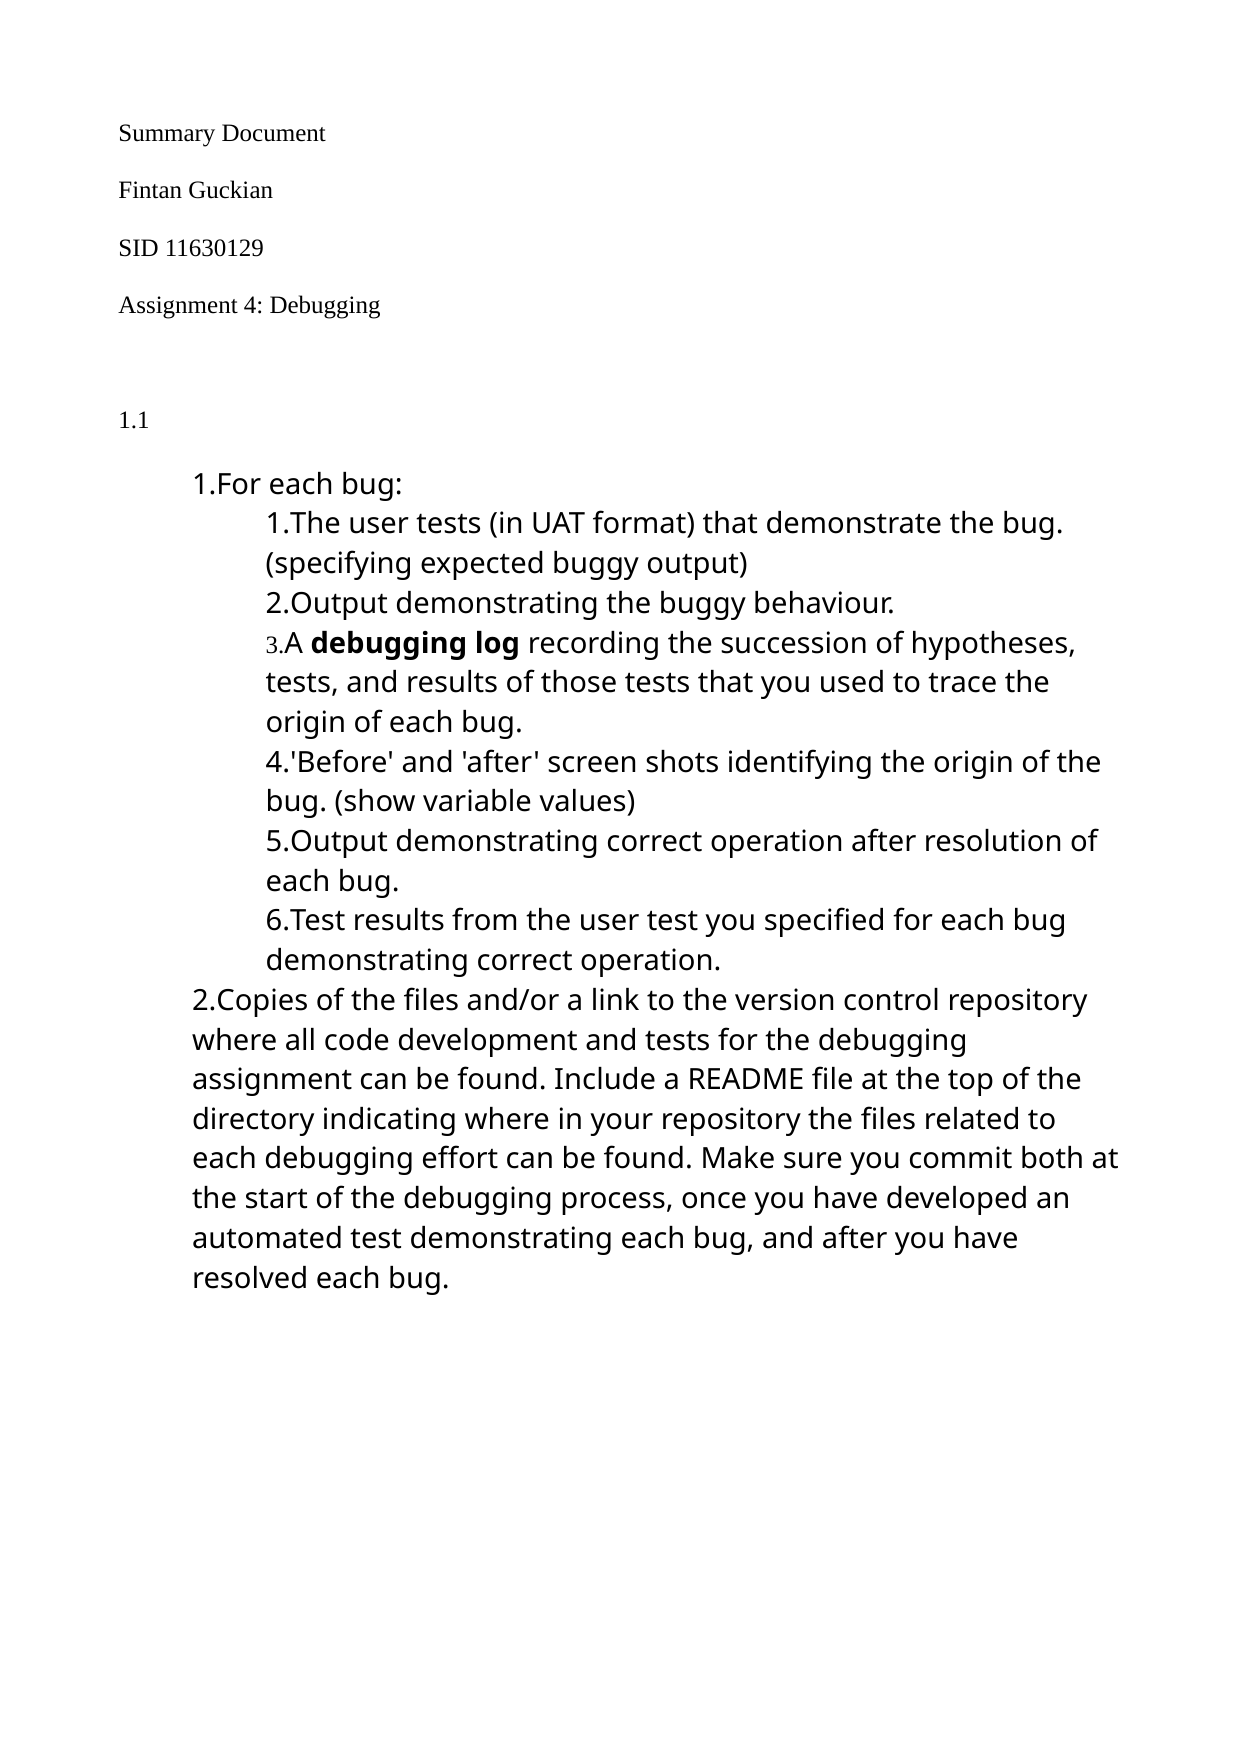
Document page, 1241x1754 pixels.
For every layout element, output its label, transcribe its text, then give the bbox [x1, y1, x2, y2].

list For each bug: [118, 463, 1122, 503]
list Output demonstrating correct operation after resolution of each bug. [118, 820, 1122, 900]
text SID 11630129 [118, 233, 1122, 262]
list Test results from the user test you specified for each bug demonstrating correct operation. [118, 900, 1122, 979]
list The user tests (in UAT format) that demonstrate the bug. (specifying expected buggy output) [118, 503, 1122, 582]
list A debugging log recording the succession of hypotheses, tests, and results of those tests that you used to trace the origin of each bug. [118, 622, 1122, 741]
text Fintan Guckian [118, 176, 1122, 204]
text Assignment 4: Debugging [118, 291, 1122, 319]
list Copies of the files and/or a link to the version control repository where all code development and tests for the debugging assignment can be found. Include a README file at the top of the directory indicating where in your repository the files related to each debugging effort can be found. Make sure you commit both at the start of the debugging process, once you have developed an automated test demonstrating each bug, and after you have resolved each bug. [118, 979, 1122, 1297]
text Summary Document [118, 118, 1122, 147]
text 1.1 [118, 406, 1122, 434]
list Output demonstrating the buggy behaviour. [118, 582, 1122, 622]
list 'Before' and 'after' screen shots identifying the origin of the bug. (show variable values) [118, 741, 1122, 820]
